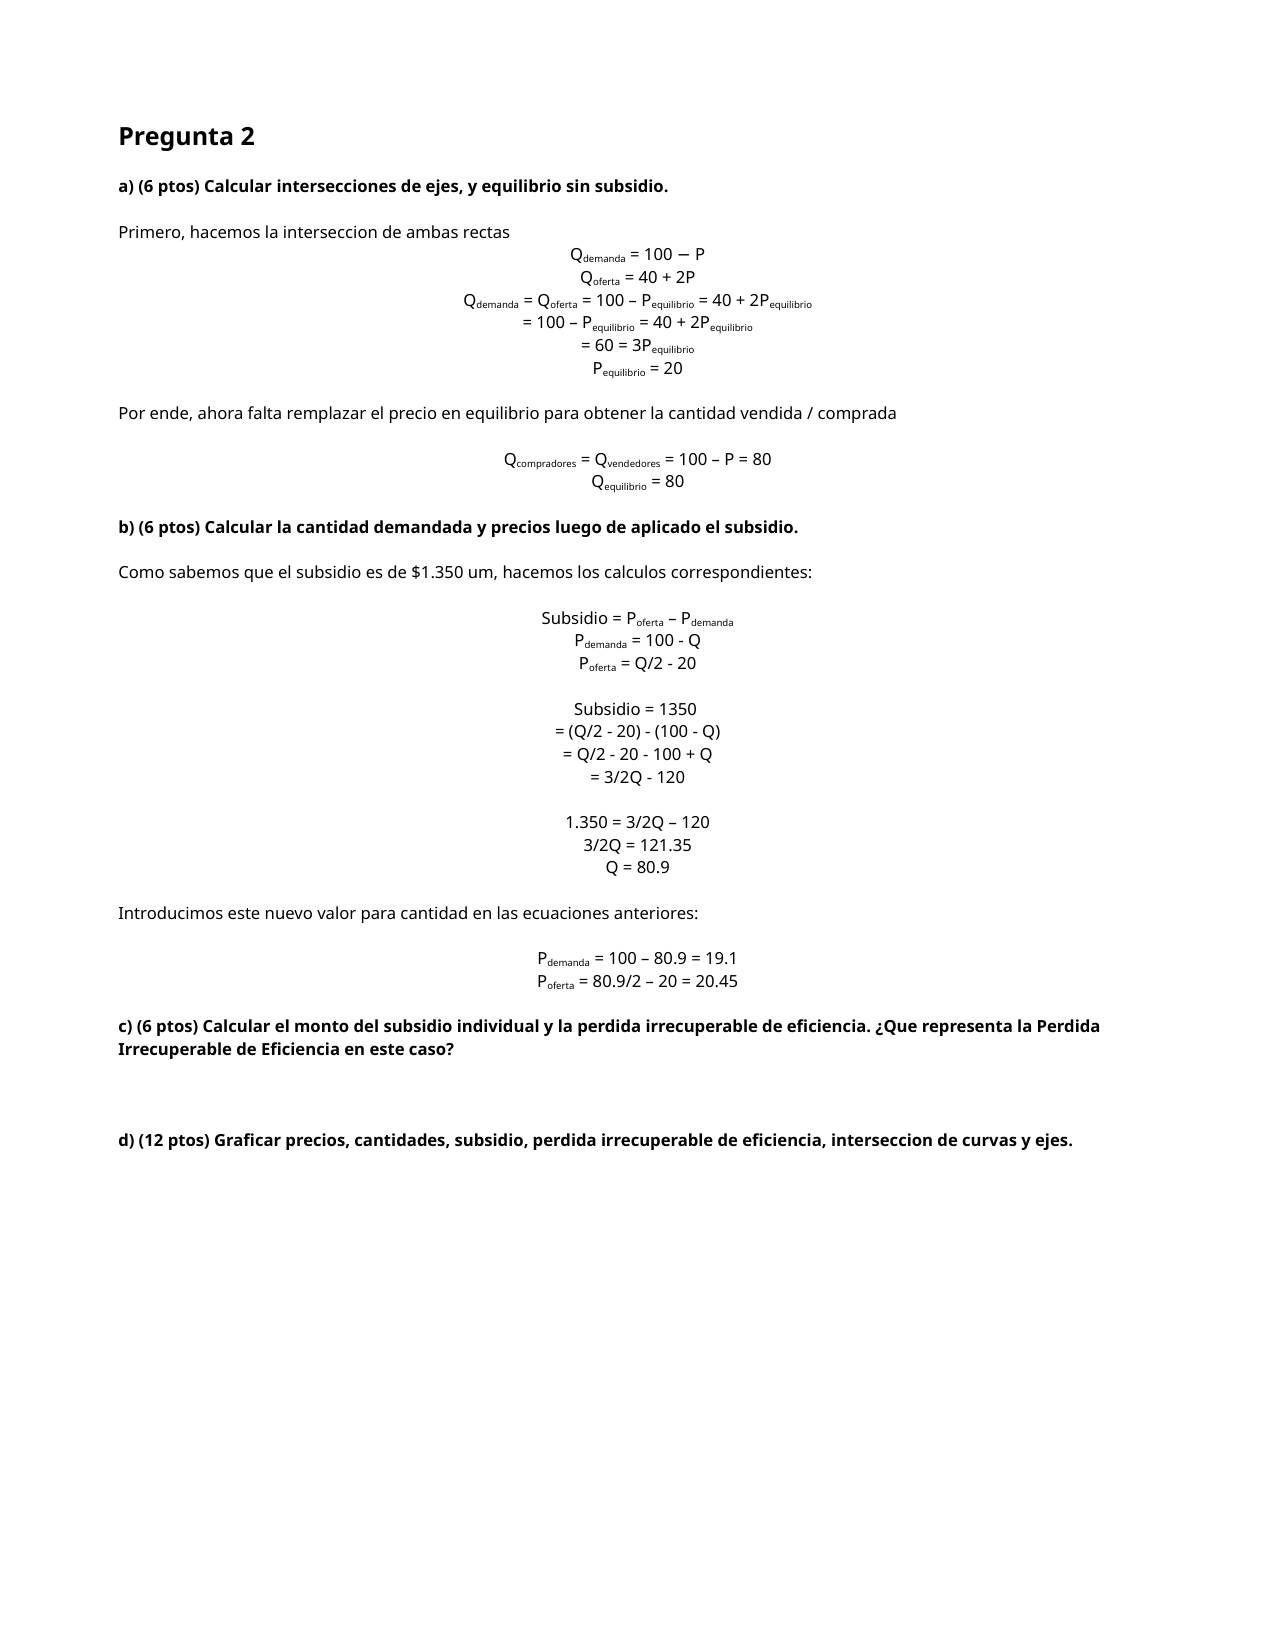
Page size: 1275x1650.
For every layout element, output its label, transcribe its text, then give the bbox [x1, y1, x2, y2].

text = 3/2Q - 120 [118, 765, 1157, 788]
text b) (6 ptos) Calcular la cantidad demandada y precios luego de aplicado el subsidio. [118, 516, 1157, 538]
text Como sabemos que el subsidio es de $1.350 um, hacemos los calculos correspondientes: [118, 561, 1157, 584]
text Primero, hacemos la interseccion de ambas rectas [118, 220, 1157, 243]
text Qcompradores = Qvendedores = 100 – P = 80 [118, 447, 1157, 470]
text Introducimos este nuevo valor para cantidad en las ecuaciones anteriores: [118, 902, 1157, 924]
text = (Q/2 - 20) - (100 - Q) [118, 720, 1157, 743]
text Qoferta = 40 + 2P [118, 266, 1157, 288]
text 3/2Q = 121.35 [118, 833, 1157, 856]
text = 60 = 3Pequilibrio [118, 334, 1157, 357]
text a) (6 ptos) Calcular intersecciones de ejes, y equilibrio sin subsidio. [118, 175, 1157, 198]
text d) (12 ptos) Graficar precios, cantidades, subsidio, perdida irrecuperable de eficiencia, interseccion de curvas y ejes. [118, 1129, 1157, 1151]
text = 100 – Pequilibrio = 40 + 2Pequilibrio [118, 311, 1157, 334]
text Q = 80.9 [118, 856, 1157, 879]
text = Q/2 - 20 - 100 + Q [118, 743, 1157, 765]
text Pregunta 2 [118, 118, 1157, 152]
text Qdemanda = 100 − P [118, 243, 1157, 266]
text Poferta = 80.9/2 – 20 = 20.45 [118, 970, 1157, 992]
text Qdemanda = Qoferta = 100 – Pequilibrio = 40 + 2Pequilibrio [118, 288, 1157, 311]
text Pequilibrio = 20 [118, 357, 1157, 379]
text Pdemanda = 100 - Q [118, 629, 1157, 652]
text Pdemanda = 100 – 80.9 = 19.1 [118, 947, 1157, 970]
text Por ende, ahora falta remplazar el precio en equilibrio para obtener la cantidad vendida / comprada [118, 402, 1157, 425]
text Subsidio = Poferta – Pdemanda [118, 606, 1157, 629]
text Poferta = Q/2 - 20 [118, 652, 1157, 674]
text Qequilibrio = 80 [118, 470, 1157, 493]
text c) (6 ptos) Calcular el monto del subsidio individual y la perdida irrecuperable de eficiencia. ¿Que representa la Perdida Irrecuperable de Eficiencia en este caso? [118, 1015, 1157, 1061]
text 1.350 = 3/2Q – 120 [118, 811, 1157, 833]
text Subsidio = 1350 [118, 697, 1157, 720]
